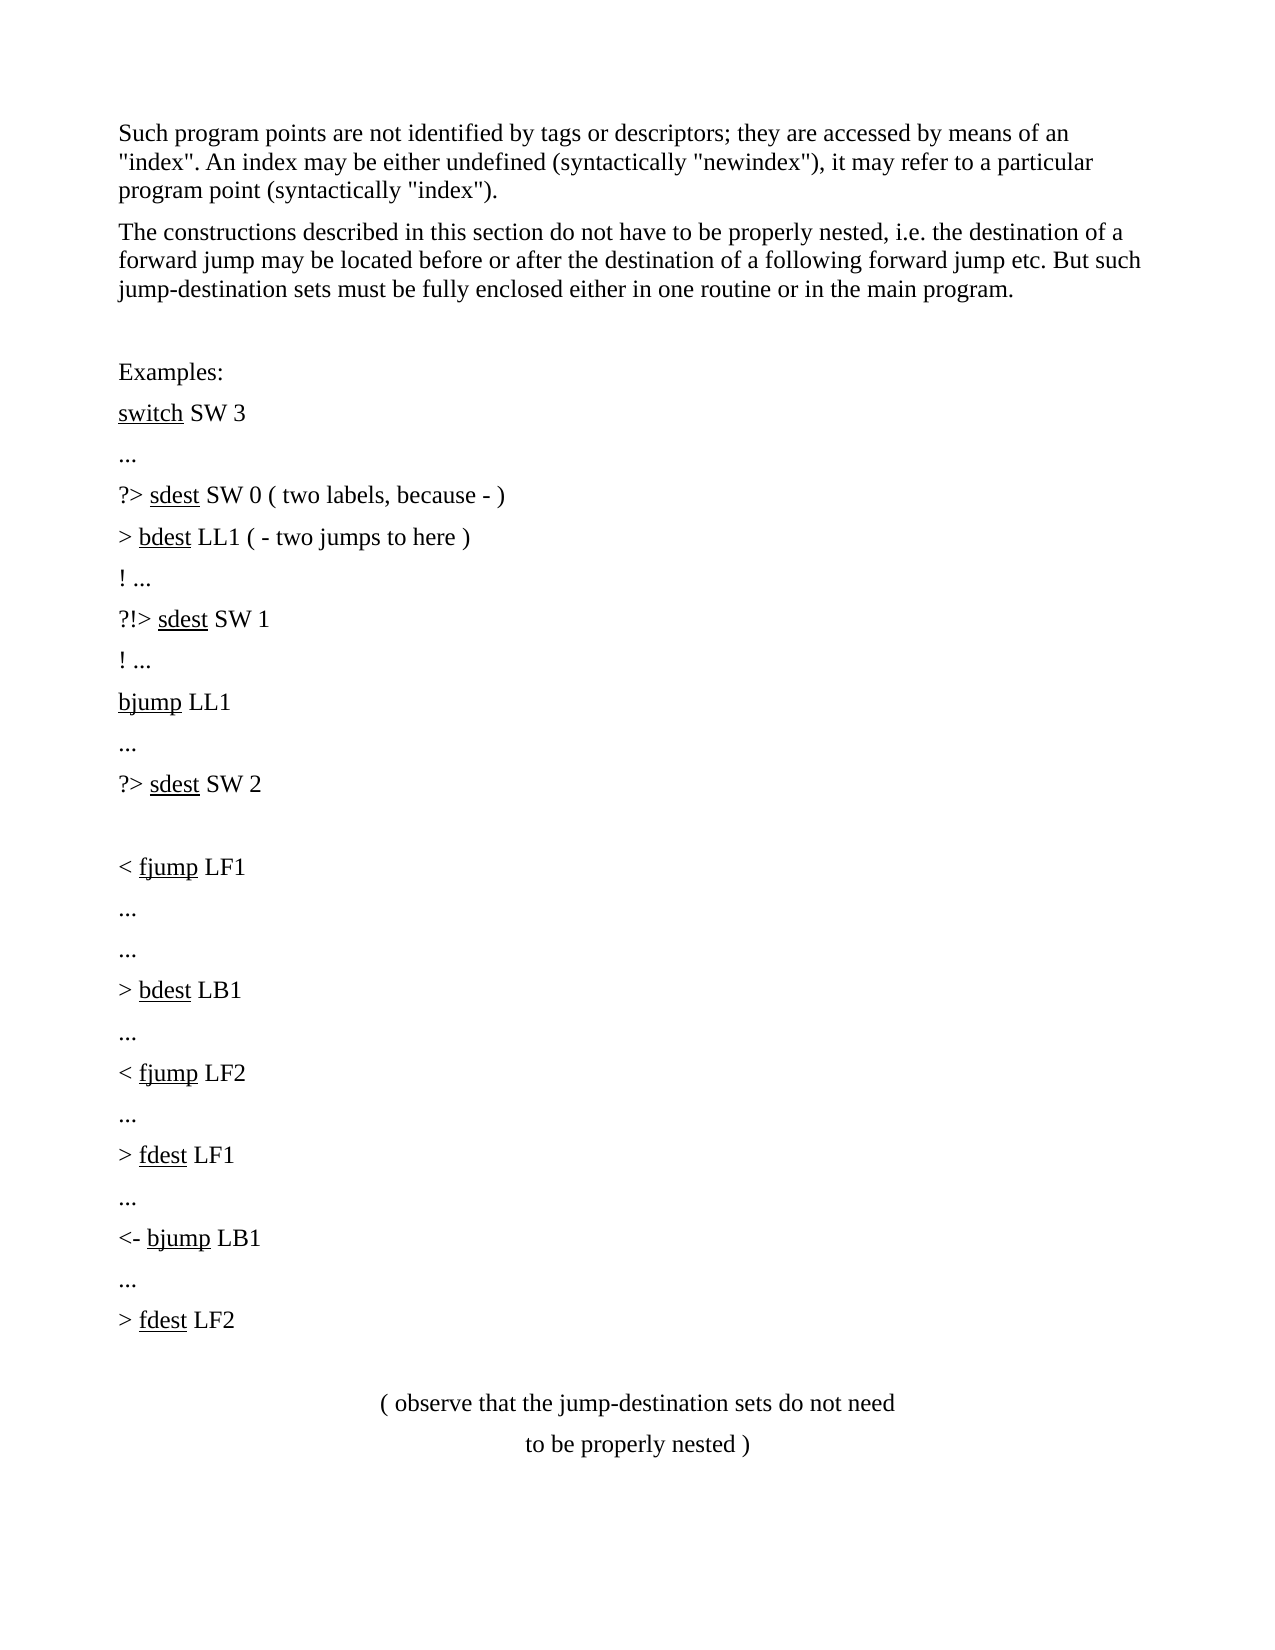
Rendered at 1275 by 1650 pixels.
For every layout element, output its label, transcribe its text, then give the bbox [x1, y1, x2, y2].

text Examples: [118, 357, 1157, 386]
text ?!> sdest SW 1 [118, 604, 1157, 633]
text < fjump LF2 [118, 1058, 1157, 1087]
text ... [118, 439, 1157, 468]
text > bdest LB1 [118, 976, 1157, 1004]
text > fdest LF1 [118, 1141, 1157, 1169]
text > fdest LF2 [118, 1306, 1157, 1334]
text <- bjump LB1 [118, 1223, 1157, 1252]
text ?> sdest SW 0 ( two labels, because - ) [118, 481, 1157, 509]
text ... [118, 1264, 1157, 1293]
text ... [118, 728, 1157, 757]
text < fjump LF1 [118, 852, 1157, 881]
text ( observe that the jump-destination sets do not need [118, 1388, 1157, 1417]
text ... [118, 893, 1157, 922]
text bjump LL1 [118, 687, 1157, 716]
text ?> sdest SW 2 [118, 769, 1157, 798]
text to be properly nested ) [118, 1429, 1157, 1458]
text ... [118, 1017, 1157, 1046]
text The constructions described in this section do not have to be properly nested, i.e. the destination of a forward jump may be located before or after the destination of a following forward jump etc. But such jump-destination sets must be fully enclosed either in one routine or in the main program. [118, 217, 1157, 303]
text Such program points are not identified by tags or descriptors; they are accessed by means of an "index". An index may be either undefined (syntactically "newindex"), it may refer to a particular program point (syntactically "index"). [118, 118, 1157, 204]
text ! ... [118, 563, 1157, 592]
text ... [118, 1182, 1157, 1211]
text > bdest LL1 ( - two jumps to here ) [118, 522, 1157, 551]
text switch SW 3 [118, 398, 1157, 427]
text ... [118, 934, 1157, 963]
text ... [118, 1099, 1157, 1128]
text ! ... [118, 646, 1157, 674]
